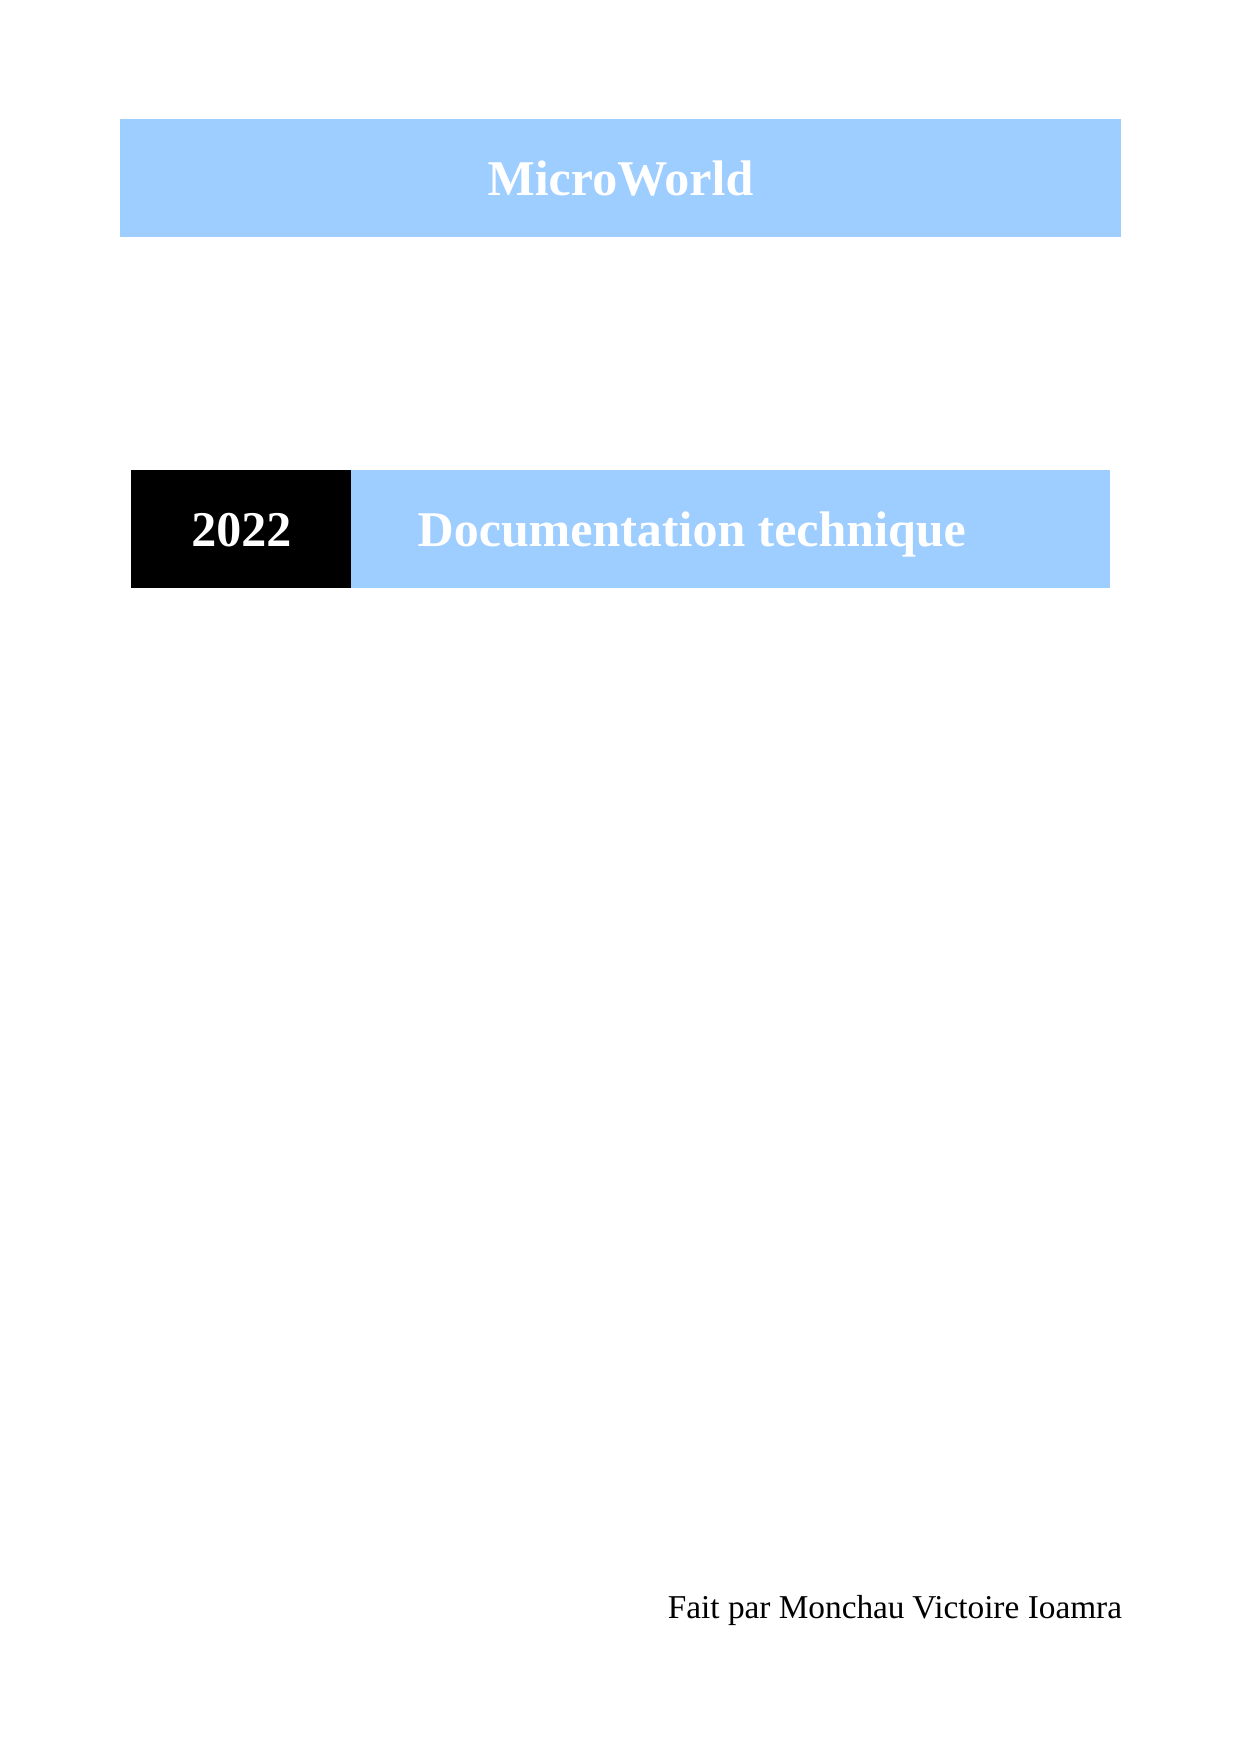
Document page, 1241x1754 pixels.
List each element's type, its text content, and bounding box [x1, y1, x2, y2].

text Fait par Monchau Victoire Ioamra [118, 1587, 1122, 1626]
